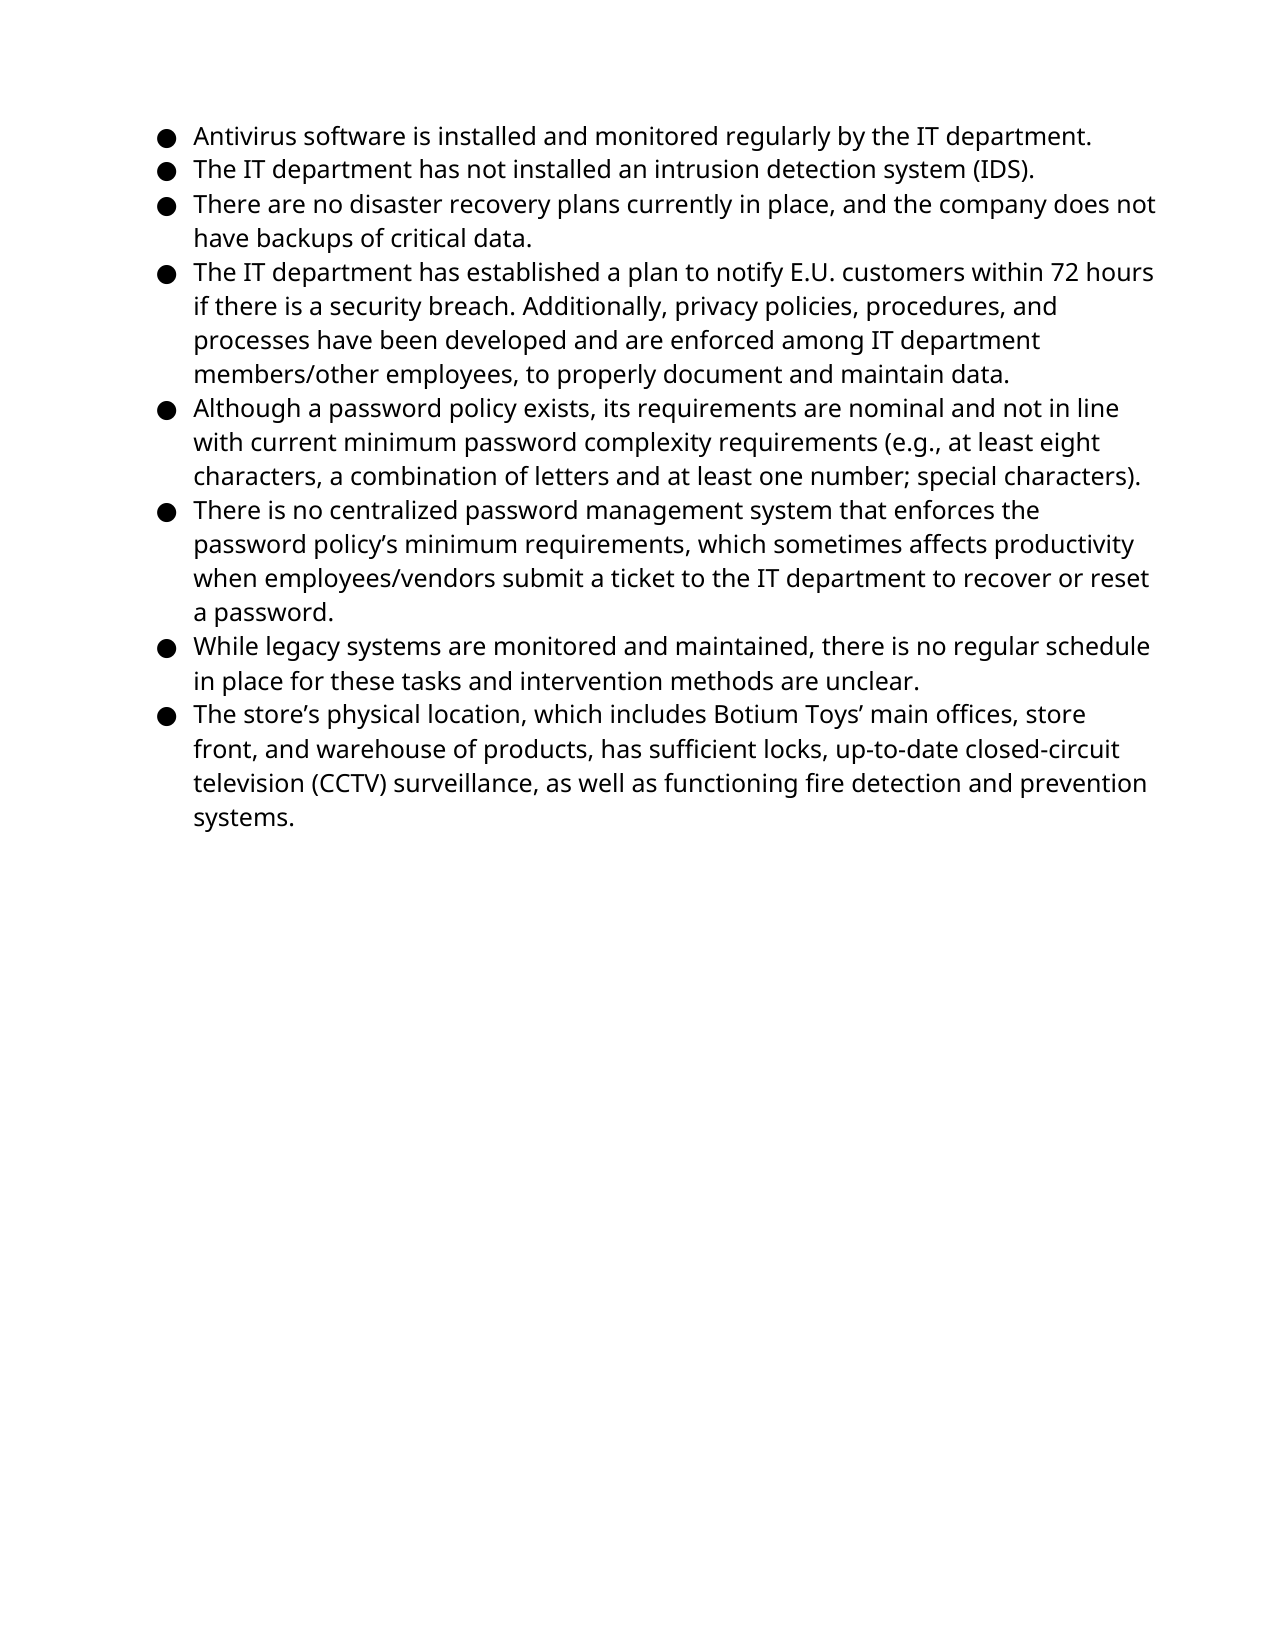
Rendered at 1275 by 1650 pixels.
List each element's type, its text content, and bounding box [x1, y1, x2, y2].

list There are no disaster recovery plans currently in place, and the company does not have backups of critical data. [156, 186, 1157, 254]
list Antivirus software is installed and monitored regularly by the IT department. [156, 118, 1157, 152]
list The IT department has not installed an intrusion detection system (IDS). [156, 152, 1157, 186]
list While legacy systems are monitored and maintained, there is no regular schedule in place for these tasks and intervention methods are unclear. [156, 629, 1157, 697]
list The store’s physical location, which includes Botium Toys’ main offices, store front, and warehouse of products, has sufficient locks, up-to-date closed-circuit television (CCTV) surveillance, as well as functioning fire detection and prevention systems. [156, 697, 1157, 833]
list The IT department has established a plan to notify E.U. customers within 72 hours if there is a security breach. Additionally, privacy policies, procedures, and processes have been developed and are enforced among IT department members/other employees, to properly document and maintain data. [156, 254, 1157, 391]
list Although a password policy exists, its requirements are nominal and not in line with current minimum password complexity requirements (e.g., at least eight characters, a combination of letters and at least one number; special characters). [156, 391, 1157, 493]
list There is no centralized password management system that enforces the password policy’s minimum requirements, which sometimes affects productivity when employees/vendors submit a ticket to the IT department to recover or reset a password. [156, 493, 1157, 629]
